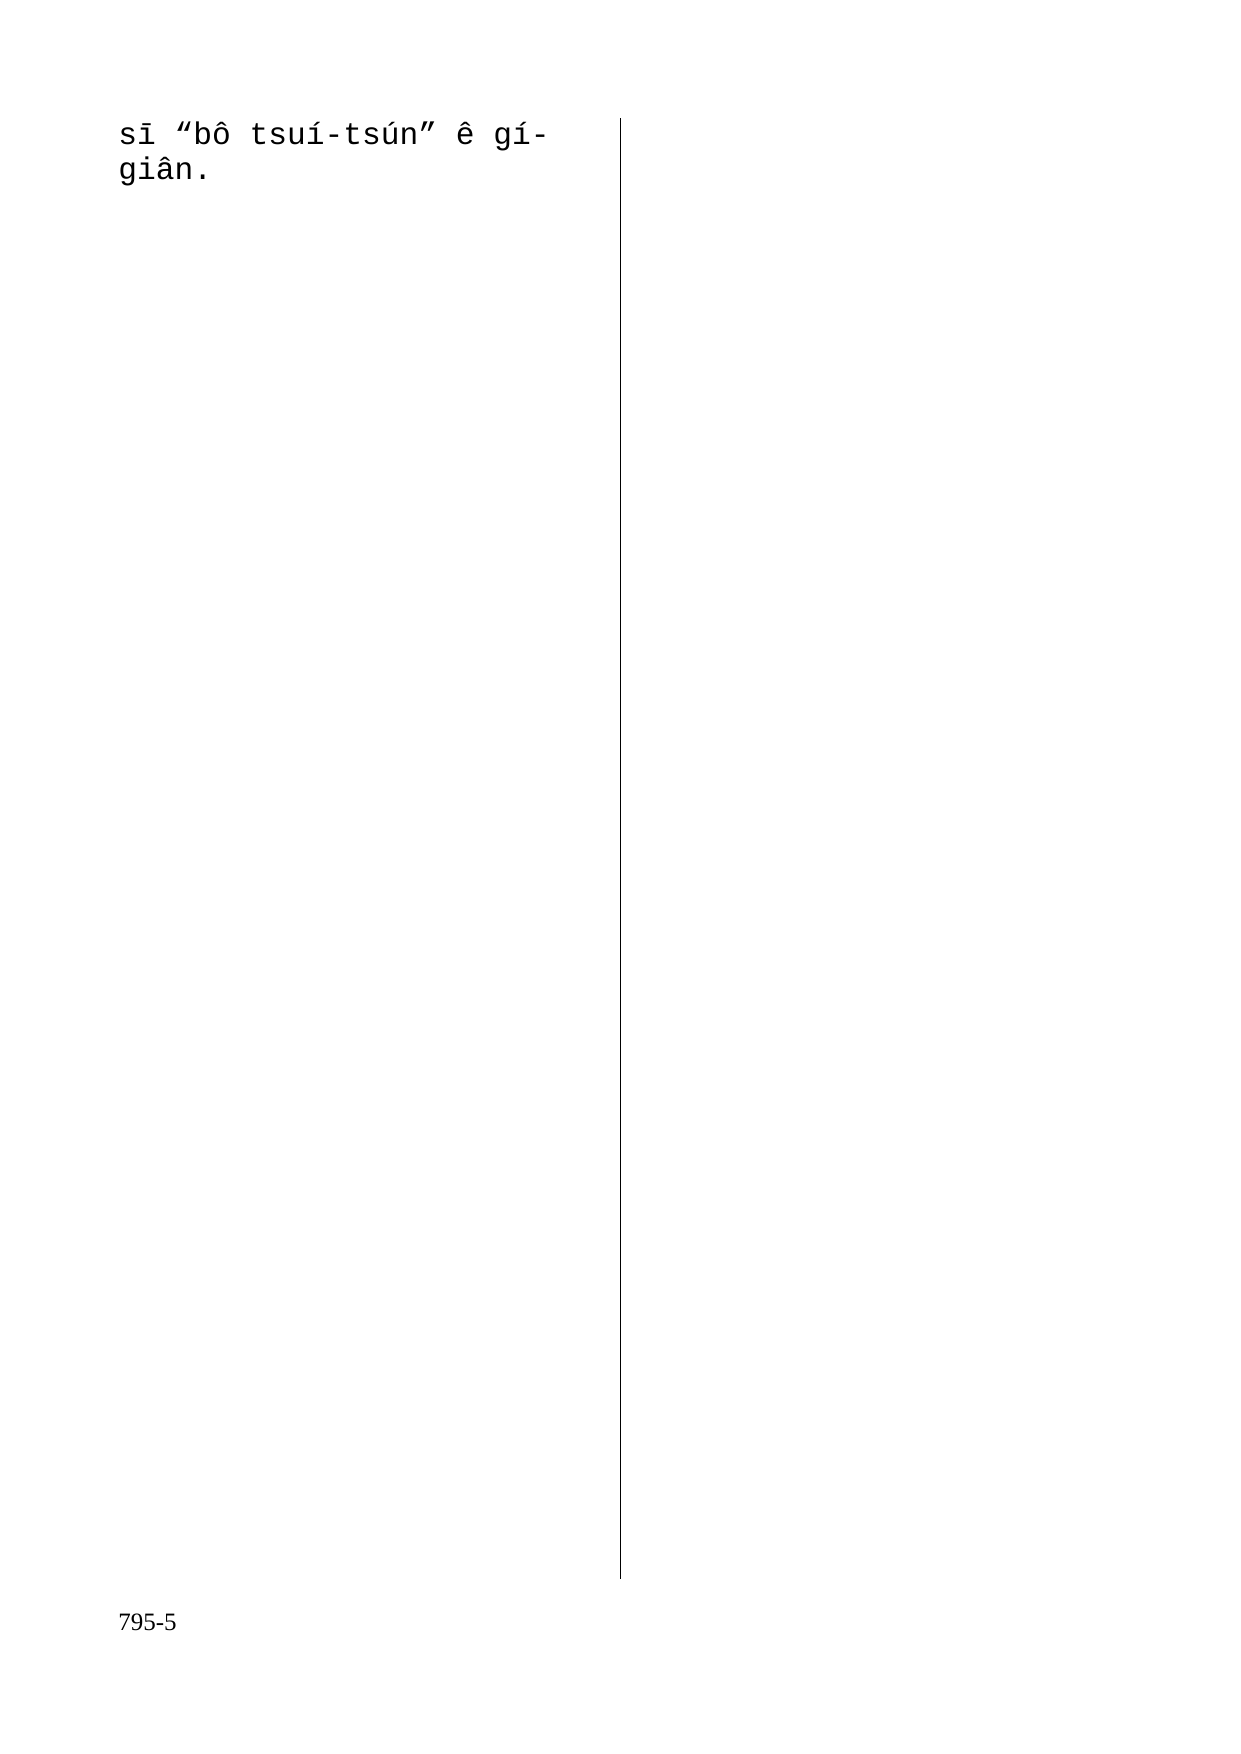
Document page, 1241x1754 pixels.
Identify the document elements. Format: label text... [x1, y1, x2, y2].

text sī “bô tsuí-tsún” ê gí-giân. [118, 118, 618, 189]
